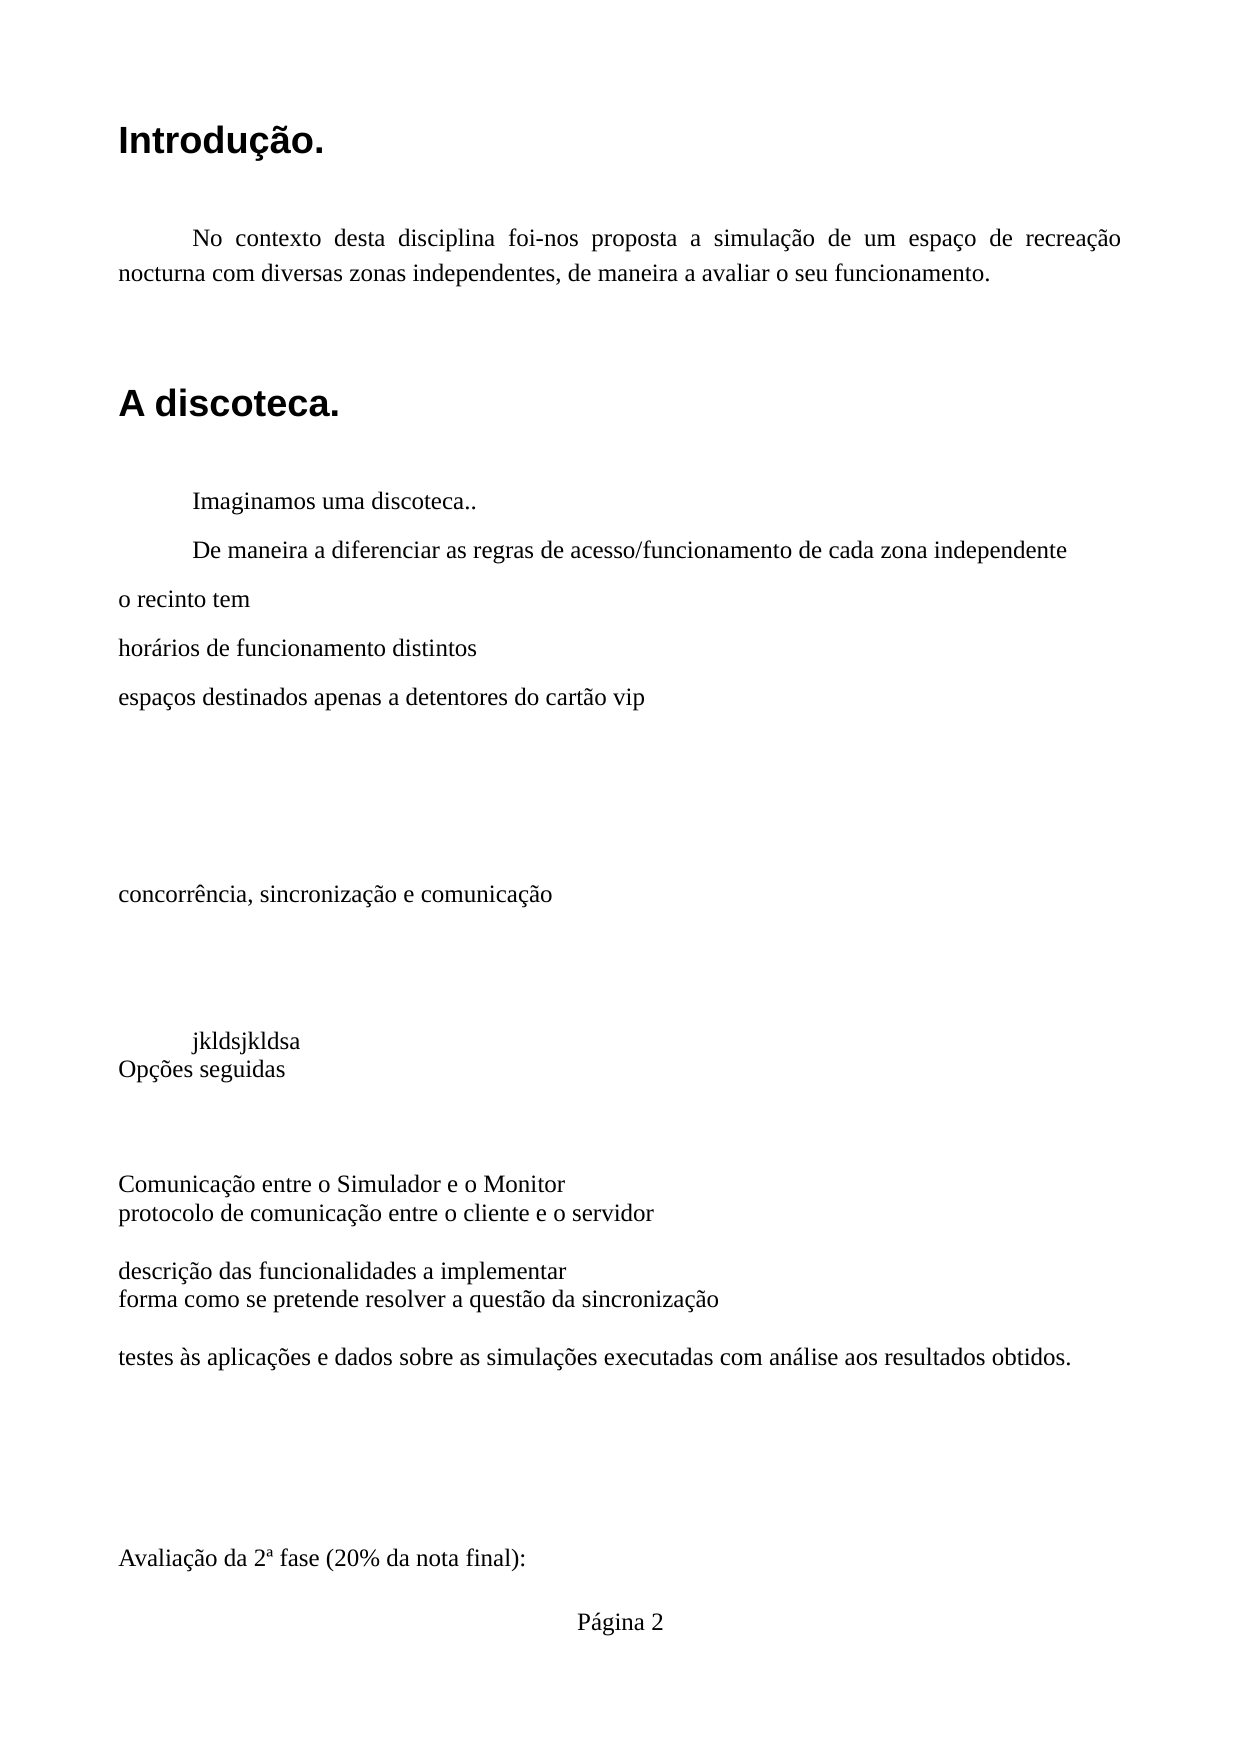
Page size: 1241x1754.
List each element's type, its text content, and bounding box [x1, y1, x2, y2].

text testes às aplicações e dados sobre as simulações executadas com análise aos resultados obtidos. [118, 1342, 1122, 1371]
text protocolo de comunicação entre o cliente e o servidor [118, 1198, 1122, 1227]
text De maneira a diferenciar as regras de acesso/funcionamento de cada zona independente [118, 535, 1122, 564]
text No contexto desta disciplina foi-nos proposta a simulação de um espaço de recreação nocturna com diversas zonas independentes, de maneira a avaliar o seu funcionamento. [118, 223, 1122, 287]
text o recinto tem [118, 584, 1122, 613]
text jkldsjkldsa [118, 1026, 1122, 1054]
text horários de funcionamento distintos [118, 633, 1122, 662]
subtitle A discoteca. [118, 381, 1122, 424]
text Opções seguidas [118, 1054, 1122, 1083]
text Avaliação da 2ª fase (20% da nota final): [118, 1543, 1122, 1572]
text forma como se pretende resolver a questão da sincronização [118, 1284, 1122, 1313]
text Comunicação entre o Simulador e o Monitor [118, 1169, 1122, 1198]
text Imaginamos uma discoteca.. [118, 486, 1122, 515]
text concorrência, sincronização e comunicação [118, 879, 1122, 907]
text espaços destinados apenas a detentores do cartão vip [118, 682, 1122, 711]
subtitle Introdução. [118, 118, 1122, 162]
text descrição das funcionalidades a implementar [118, 1256, 1122, 1284]
